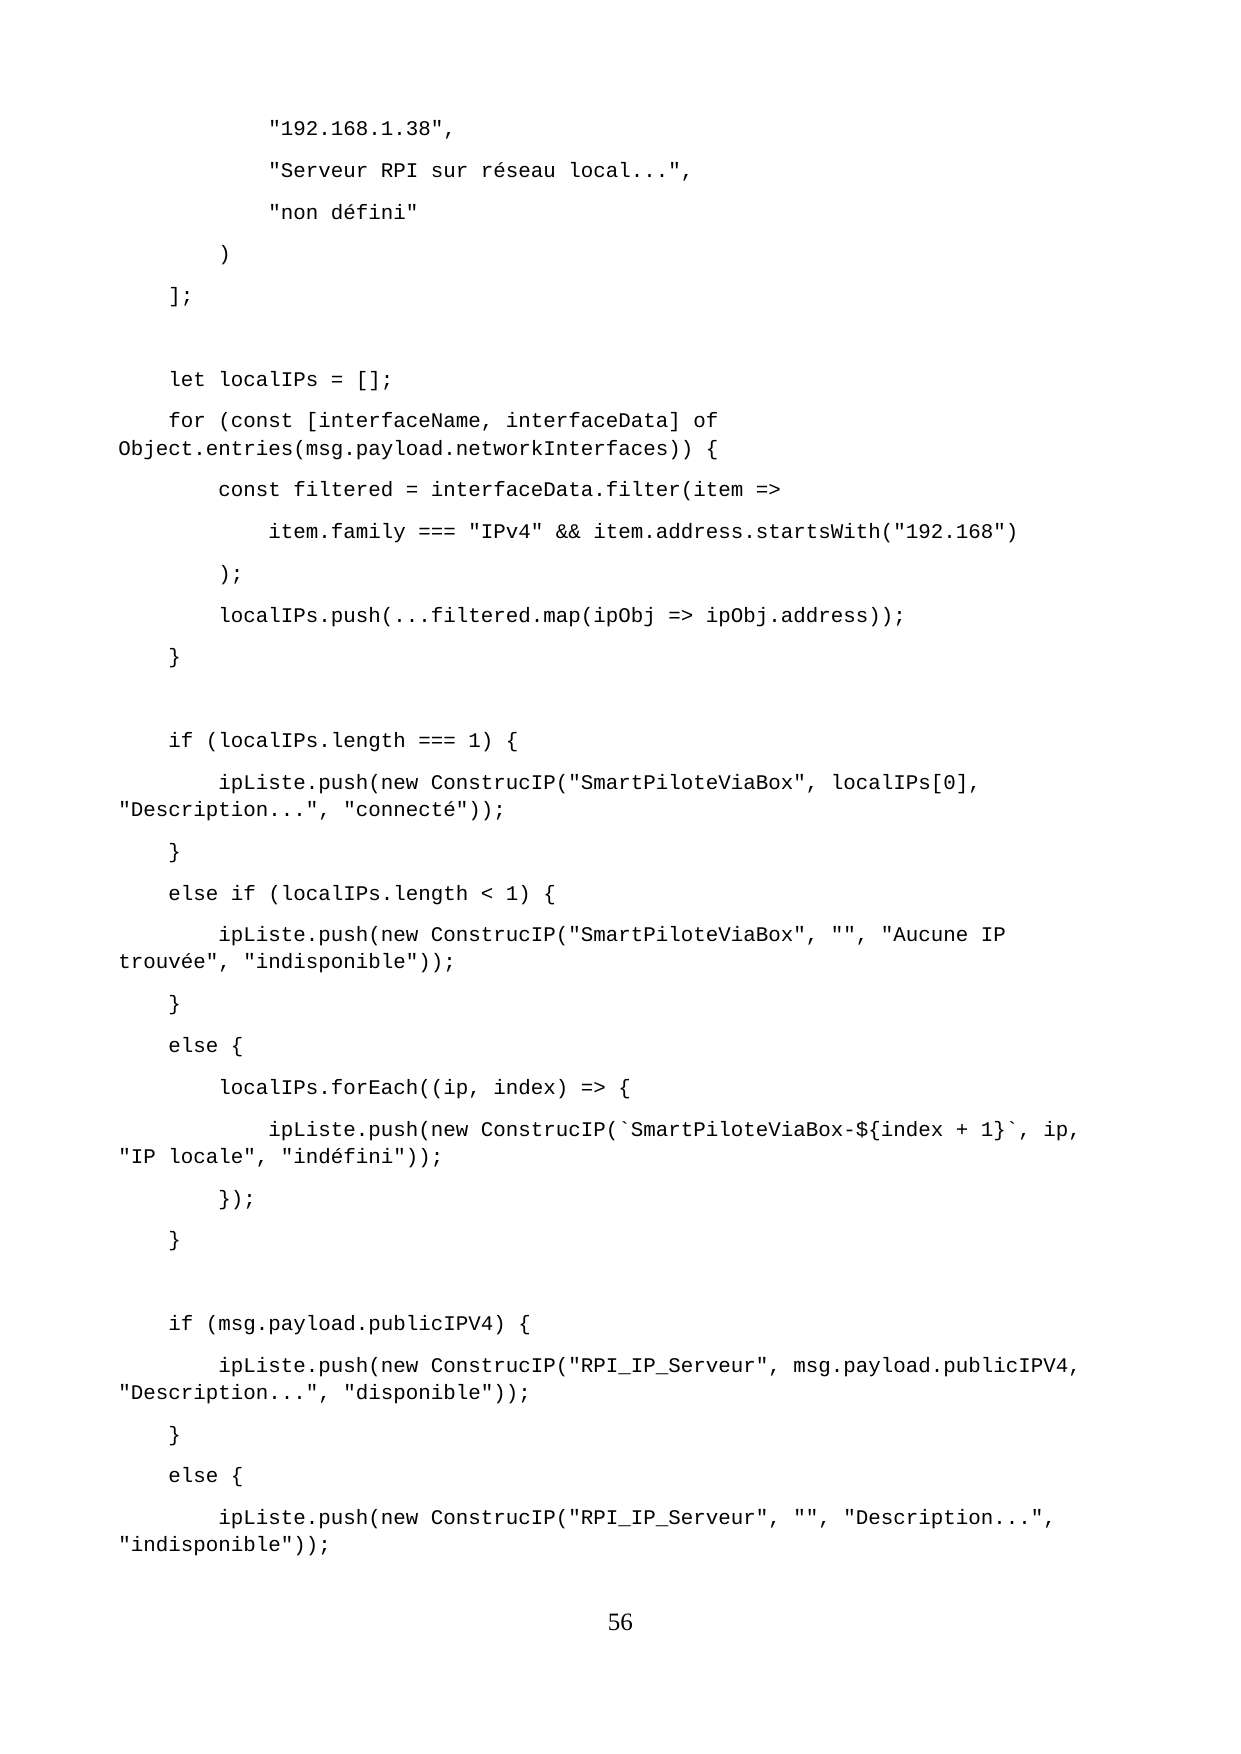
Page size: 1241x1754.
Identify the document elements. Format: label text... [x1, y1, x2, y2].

text if (msg.payload.publicIPV4) { [118, 1313, 1122, 1337]
text ipListe.push(new ConstrucIP("RPI_IP_Serveur", "", "Description...", "indisponible")); [118, 1507, 1122, 1558]
text } [118, 1424, 1122, 1447]
text } [118, 647, 1122, 670]
text item.family === "IPv4" && item.address.startsWith("192.168") [118, 521, 1122, 545]
text let localIPs = []; [118, 369, 1122, 392]
text } [118, 841, 1122, 864]
text ipListe.push(new ConstrucIP("SmartPiloteViaBox", localIPs[0], "Description...", "connecté")); [118, 772, 1122, 823]
text ); [118, 563, 1122, 587]
text if (localIPs.length === 1) { [118, 730, 1122, 754]
text for (const [interfaceName, interfaceData] of Object.entries(msg.payload.networkInterfaces)) { [118, 411, 1122, 461]
text }); [118, 1188, 1122, 1211]
text else { [118, 1465, 1122, 1489]
text ipListe.push(new ConstrucIP("RPI_IP_Serveur", msg.payload.publicIPV4, "Description...", "disponible")); [118, 1355, 1122, 1406]
text else if (localIPs.length < 1) { [118, 883, 1122, 906]
text "192.168.1.38", [118, 118, 1122, 142]
text ipListe.push(new ConstrucIP(`SmartPiloteViaBox-${index + 1}`, ip, "IP locale", "indéfini")); [118, 1119, 1122, 1169]
text "non défini" [118, 202, 1122, 225]
text "Serveur RPI sur réseau local...", [118, 160, 1122, 183]
text ) [118, 243, 1122, 267]
text ipListe.push(new ConstrucIP("SmartPiloteViaBox", "", "Aucune IP trouvée", "indisponible")); [118, 924, 1122, 975]
text localIPs.push(...filtered.map(ipObj => ipObj.address)); [118, 605, 1122, 628]
text const filtered = interfaceData.filter(item => [118, 479, 1122, 503]
text else { [118, 1035, 1122, 1059]
text localIPs.forEach((ip, index) => { [118, 1077, 1122, 1101]
text } [118, 993, 1122, 1017]
text } [118, 1229, 1122, 1253]
text ]; [118, 285, 1122, 309]
